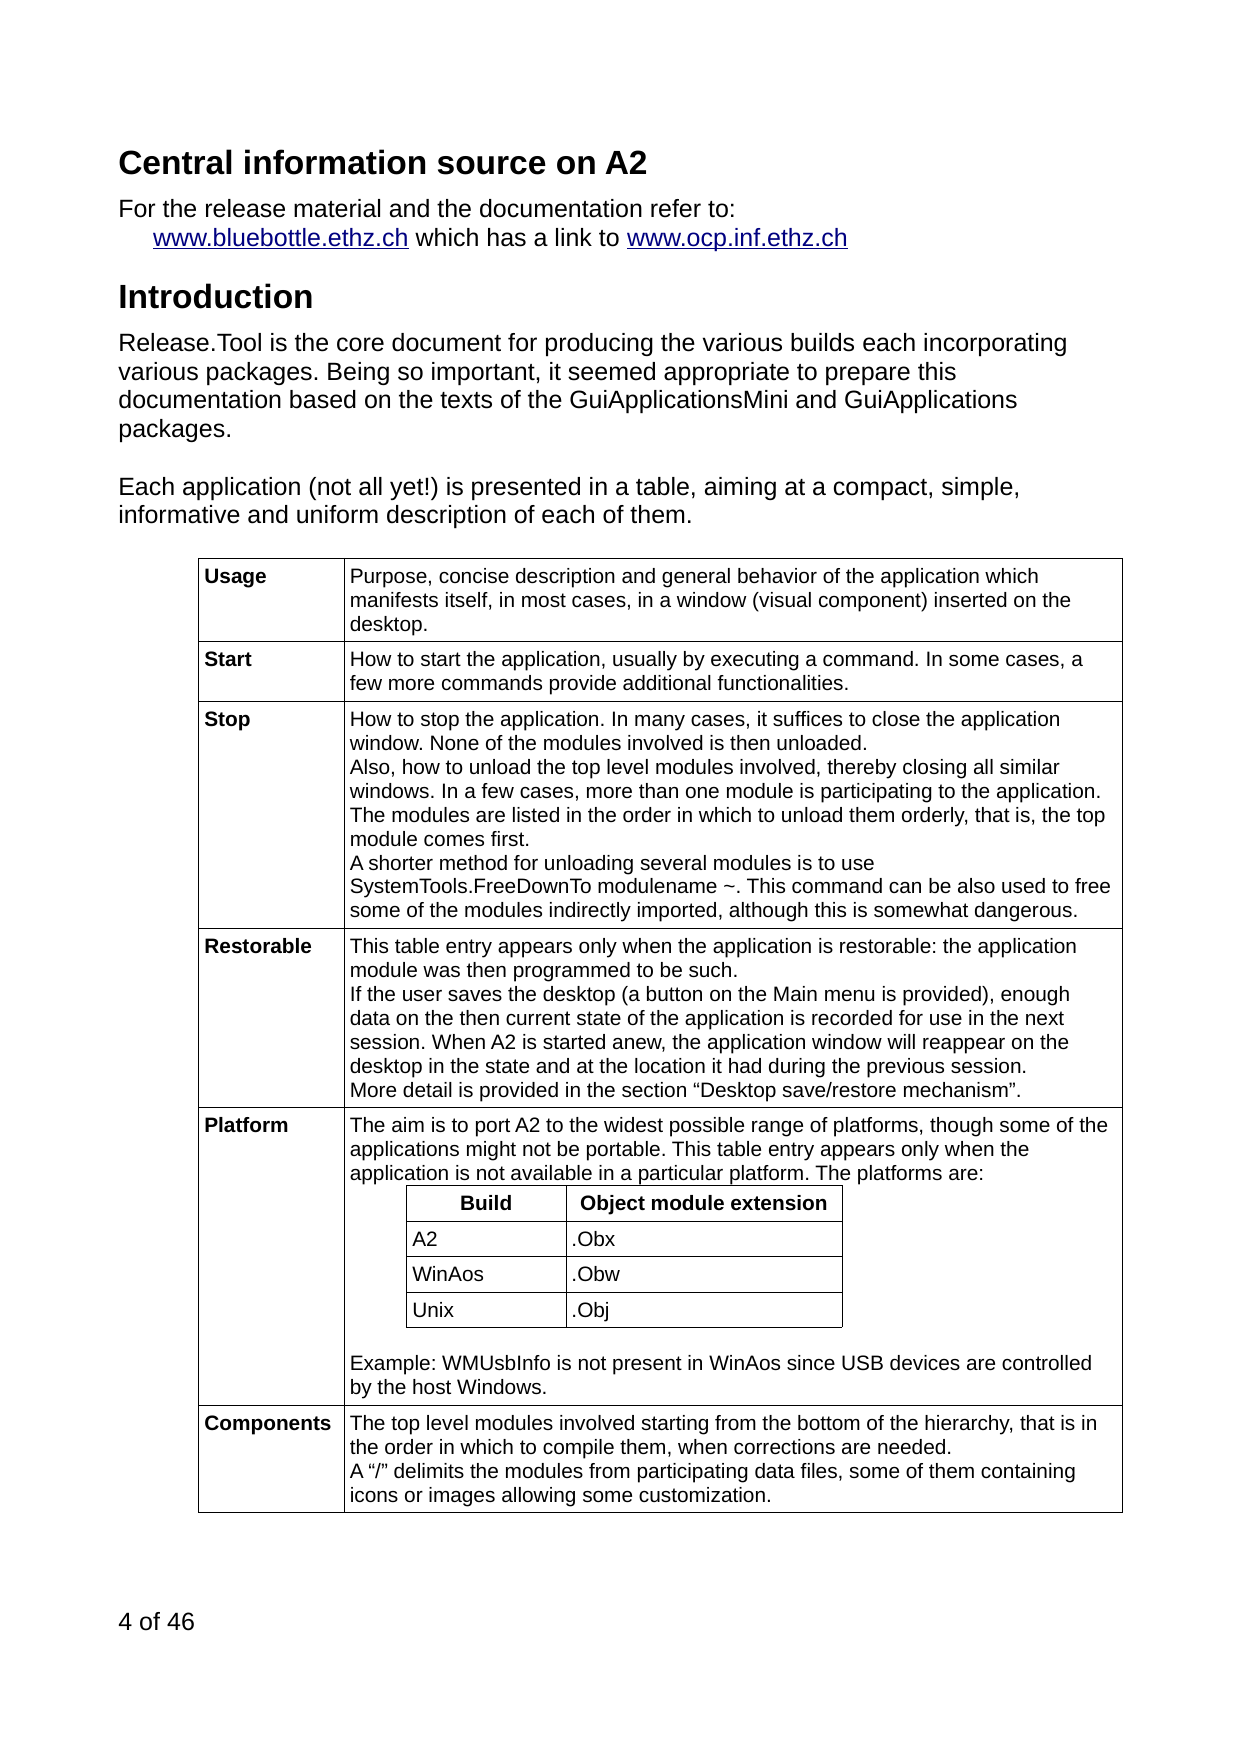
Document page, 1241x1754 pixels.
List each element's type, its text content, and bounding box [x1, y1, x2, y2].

table_cell The aim is to port A2 to the widest possible range of platforms, though some of the applications might not be portable. This table entry appears only when the application is not available in a particular platform. The platforms are: Example: WMUsbInfo is not present in WinAos since USB devices are controlled by the host Windows. [345, 1108, 1122, 1405]
table_cell Restorable [199, 929, 344, 1107]
table_header Purpose, concise description and general behavior of the application which manifests itself, in most cases, in a window (visual component) inserted on the desktop. [345, 559, 1122, 641]
table_cell Platform [199, 1108, 344, 1405]
table_header Build [407, 1186, 566, 1221]
text Each application (not all yet!) is presented in a table, aiming at a compact, simple, informative and uniform description of each of them. [118, 472, 1122, 529]
text For the release material and the documentation refer to: [118, 194, 1122, 223]
table_cell .Obj [567, 1293, 842, 1327]
table_cell Components [199, 1406, 344, 1512]
table_cell .Obw [567, 1257, 842, 1292]
table_cell WinAos [407, 1257, 566, 1292]
subtitle Central information source on A2 [118, 143, 1122, 182]
table_cell The top level modules involved starting from the bottom of the hierarchy, that is in the order in which to compile them, when corrections are needed. A “/” delimits the modules from participating data files, some of them containing icons or images allowing some customization. [345, 1406, 1122, 1512]
table_cell .Obx [567, 1222, 842, 1256]
text Release.Tool is the core document for producing the various builds each incorporating various packages. Being so important, it seemed appropriate to prepare this documentation based on the texts of the GuiApplicationsMini and GuiApplications packages. [118, 328, 1122, 443]
table_header Usage [199, 559, 344, 641]
table_header Object module extension [567, 1186, 842, 1221]
table_cell Unix [407, 1293, 566, 1327]
table_cell Start [199, 642, 344, 701]
text www.bluebottle.ethz.ch which has a link to www.ocp.inf.ethz.ch [118, 223, 1122, 252]
table_cell This table entry appears only when the application is restorable: the application module was then programmed to be such. If the user saves the desktop (a button on the Main menu is provided), enough data on the then current state of the application is recorded for use in the next session. When A2 is started anew, the application window will reappear on the desktop in the state and at the location it had during the previous session. More detail is provided in the section “Desktop save/restore mechanism”. [345, 929, 1122, 1107]
subtitle Introduction [118, 277, 1122, 315]
table_cell A2 [407, 1222, 566, 1256]
table_cell How to stop the application. In many cases, it suffices to close the application window. None of the modules involved is then unloaded. Also, how to unload the top level modules involved, thereby closing all similar windows. In a few cases, more than one module is participating to the application. The modules are listed in the order in which to unload them orderly, that is, the top module comes first. A shorter method for unloading several modules is to use SystemTools.FreeDownTo modulename ~. This command can be also used to free some of the modules indirectly imported, although this is somewhat dangerous. [345, 702, 1122, 928]
table_cell How to start the application, usually by executing a command. In some cases, a few more commands provide additional functionalities. [345, 642, 1122, 701]
table_cell Stop [199, 702, 344, 928]
